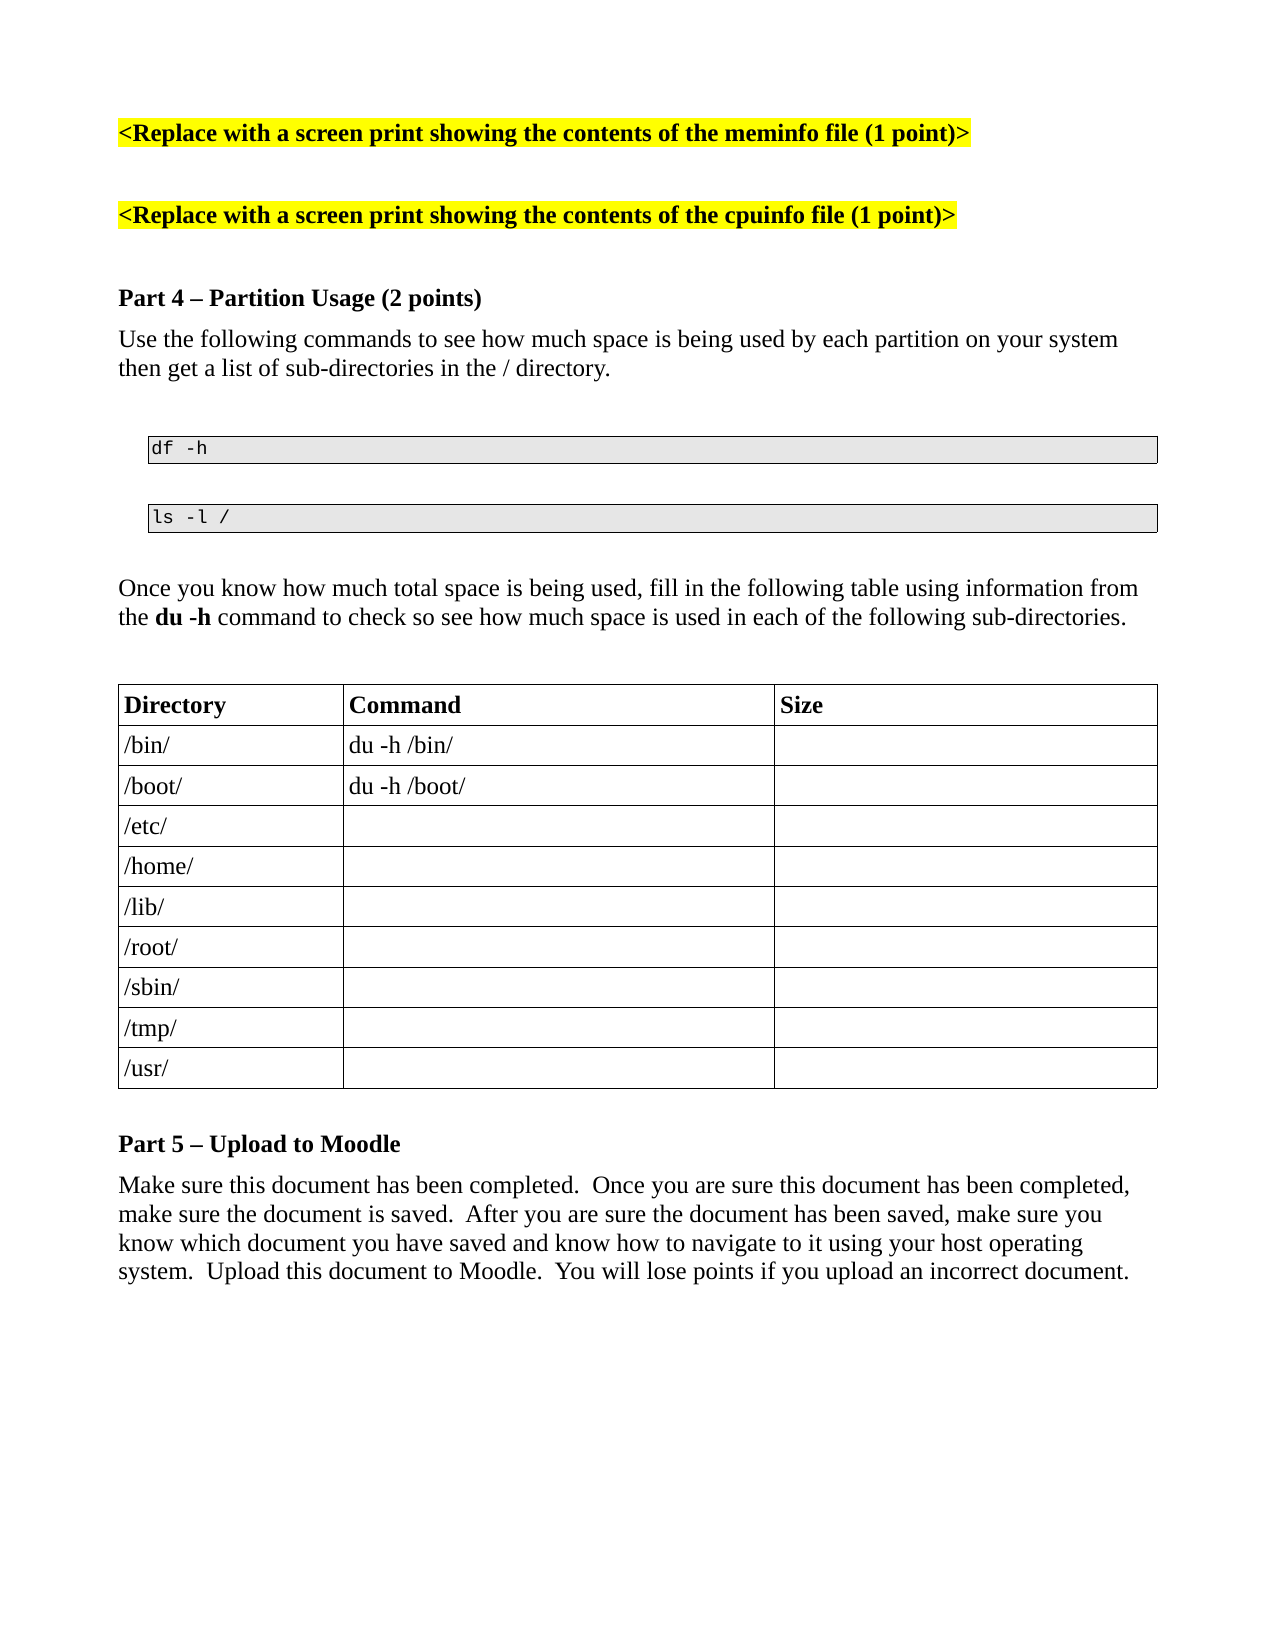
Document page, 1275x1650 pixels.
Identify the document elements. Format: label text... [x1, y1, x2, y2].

text Use the following commands to see how much space is being used by each partition on your system then get a list of sub-directories in the / directory. [118, 324, 1157, 382]
table_cell du -h /bin/ [344, 726, 774, 765]
table_cell [344, 806, 774, 846]
table_cell [775, 806, 1157, 846]
text <Replace with a screen print showing the contents of the meminfo file (1 point)> [118, 118, 1157, 147]
table_cell [775, 726, 1157, 765]
table_cell [344, 887, 774, 926]
table_cell [775, 887, 1157, 926]
text df -h [149, 437, 1157, 463]
table_cell [775, 847, 1157, 886]
table_cell [344, 1048, 774, 1087]
table_cell [775, 927, 1157, 967]
table_cell /boot/ [119, 766, 343, 805]
table_cell /home/ [119, 847, 343, 886]
table_cell /sbin/ [119, 968, 343, 1007]
table_cell /usr/ [119, 1048, 343, 1087]
text ls -l / [149, 505, 1157, 532]
table_cell /bin/ [119, 726, 343, 765]
table_cell [344, 847, 774, 886]
text <Replace with a screen print showing the contents of the cpuinfo file (1 point)> [118, 201, 1157, 229]
table_cell [344, 927, 774, 967]
table_cell [775, 968, 1157, 1007]
table_header Directory [119, 685, 343, 725]
table_cell /etc/ [119, 806, 343, 846]
text Make sure this document has been completed. Once you are sure this document has been completed, make sure the document is saved. After you are sure the document has been saved, make sure you know which document you have saved and know how to navigate to it using your host operating system. Upload this document to Moodle. You will lose points if you upload an incorrect document. [118, 1170, 1157, 1285]
table_cell [775, 1008, 1157, 1047]
table_cell [344, 968, 774, 1007]
table_cell du -h /boot/ [344, 766, 774, 805]
text Once you know how much total space is being used, fill in the following table using information from the du -h command to check so see how much space is used in each of the following sub-directories. [118, 573, 1157, 631]
table_cell [344, 1008, 774, 1047]
table_cell [775, 766, 1157, 805]
table_cell /lib/ [119, 887, 343, 926]
text Part 5 – Upload to Moodle [118, 1129, 1157, 1158]
table_cell /tmp/ [119, 1008, 343, 1047]
table_cell /root/ [119, 927, 343, 967]
table_cell [775, 1048, 1157, 1087]
table_header Command [344, 685, 774, 725]
table_header Size [775, 685, 1157, 725]
text Part 4 – Partition Usage (2 points) [118, 283, 1157, 312]
